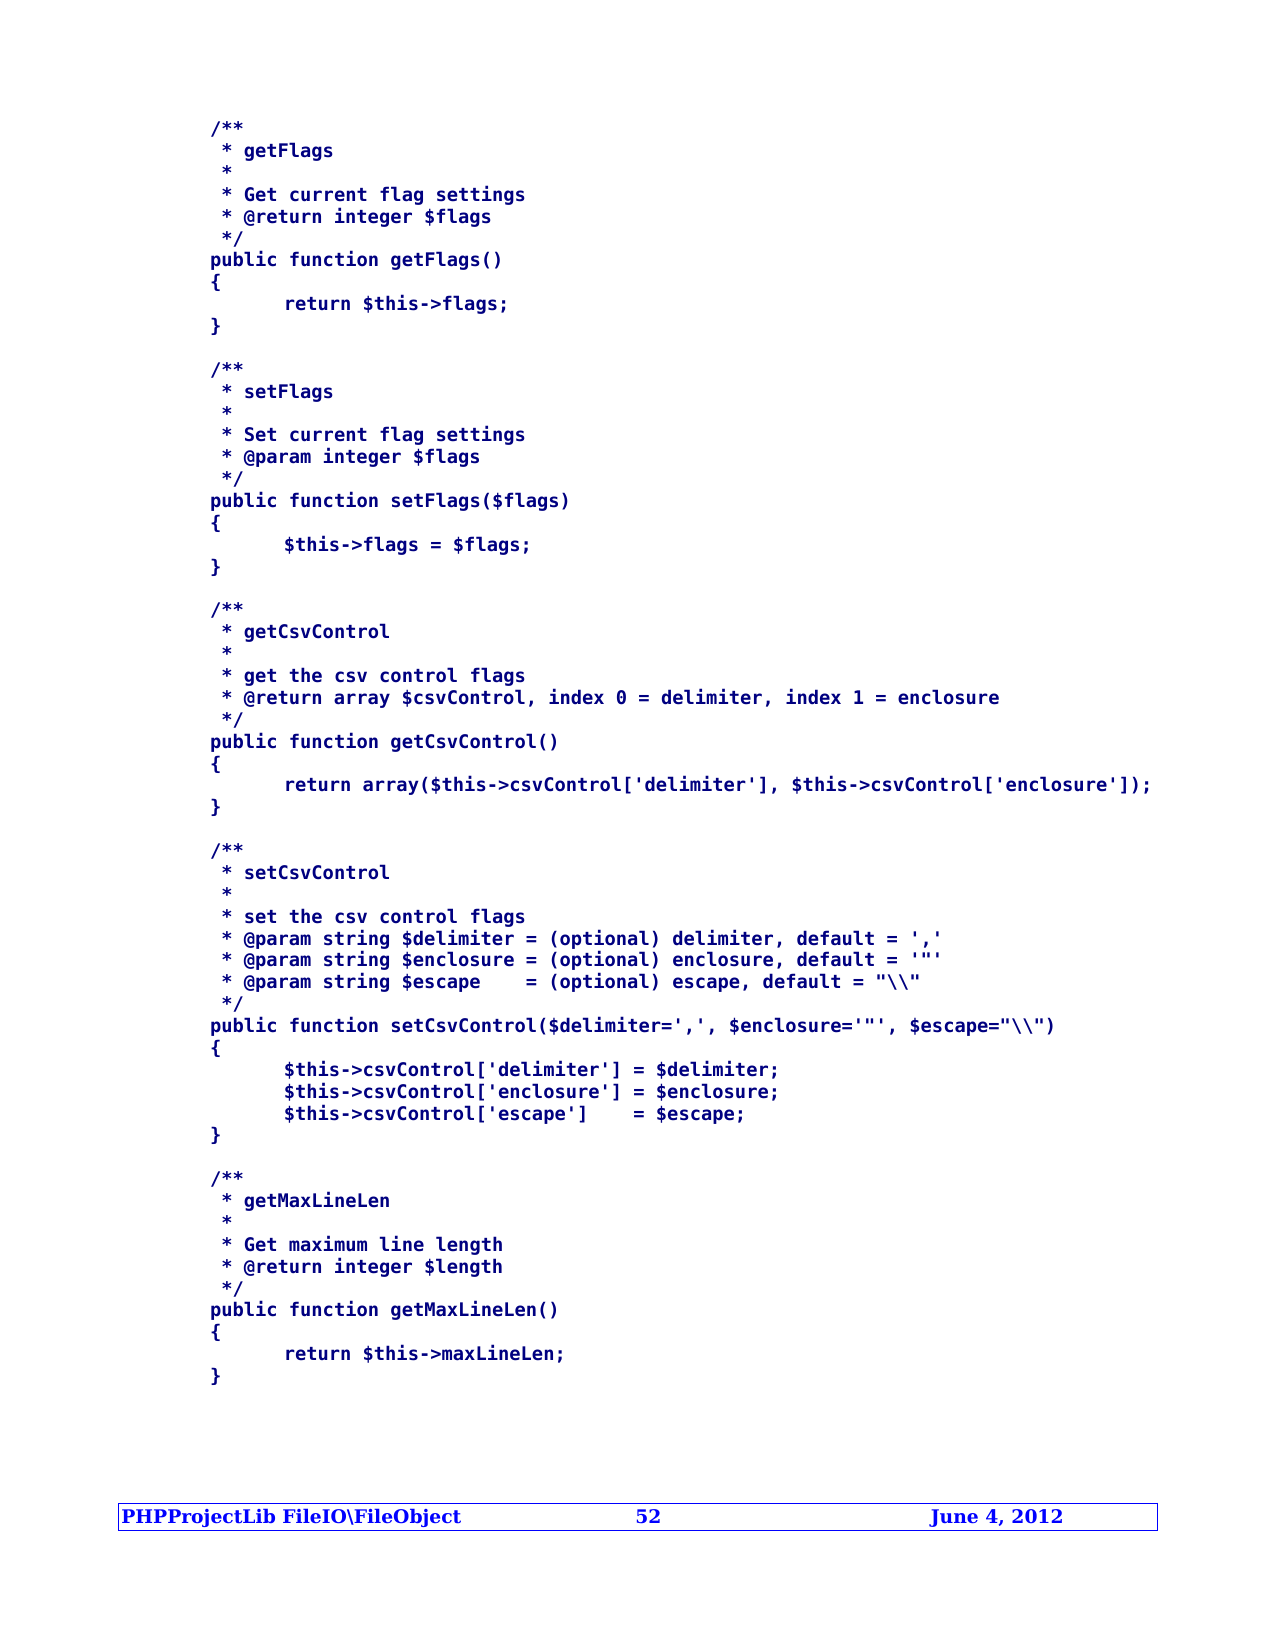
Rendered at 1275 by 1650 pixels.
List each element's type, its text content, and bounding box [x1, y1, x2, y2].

list * @param string $enclosure = (optional) enclosure, default = '"' [136, 949, 1157, 971]
list * Get current flag settings [136, 184, 1157, 206]
list } [136, 556, 1157, 577]
list $this->csvControl['delimiter'] = $delimiter; [136, 1059, 1157, 1081]
list { [136, 1321, 1157, 1343]
list public function setCsvControl($delimiter=',', $enclosure='"', $escape="\\") [136, 1015, 1157, 1037]
list * [136, 643, 1157, 665]
list * @return integer $length [136, 1256, 1157, 1277]
list return array($this->csvControl['delimiter'], $this->csvControl['enclosure']); [136, 774, 1157, 796]
list * @param string $escape = (optional) escape, default = "\\" [136, 971, 1157, 993]
list public function getCsvControl() [136, 731, 1157, 752]
list * get the csv control flags [136, 665, 1157, 687]
list */ [136, 709, 1157, 731]
list * @return integer $flags [136, 206, 1157, 227]
list * setFlags [136, 381, 1157, 402]
list */ [136, 1277, 1157, 1299]
list { [136, 271, 1157, 293]
list $this->csvControl['escape'] = $escape; [136, 1102, 1157, 1124]
list * Set current flag settings [136, 424, 1157, 446]
list /** [136, 599, 1157, 621]
list /** [136, 118, 1157, 140]
list * [136, 162, 1157, 184]
list * @param string $delimiter = (optional) delimiter, default = ',' [136, 927, 1157, 949]
list * [136, 1212, 1157, 1234]
list * set the csv control flags [136, 906, 1157, 927]
list { [136, 1037, 1157, 1059]
list $this->csvControl['enclosure'] = $enclosure; [136, 1081, 1157, 1102]
list */ [136, 468, 1157, 490]
list } [136, 796, 1157, 818]
list $this->flags = $flags; [136, 534, 1157, 556]
list * [136, 884, 1157, 906]
list } [136, 1124, 1157, 1146]
list */ [136, 993, 1157, 1015]
list /** [136, 840, 1157, 862]
list * @return array $csvControl, index 0 = delimiter, index 1 = enclosure [136, 687, 1157, 709]
list */ [136, 227, 1157, 249]
list { [136, 752, 1157, 774]
list public function getFlags() [136, 249, 1157, 271]
list return $this->flags; [136, 293, 1157, 315]
list public function setFlags($flags) [136, 490, 1157, 512]
list } [136, 315, 1157, 337]
list } [136, 1365, 1157, 1387]
list * @param integer $flags [136, 446, 1157, 468]
list return $this->maxLineLen; [136, 1343, 1157, 1365]
list /** [136, 1168, 1157, 1190]
list * getCsvControl [136, 621, 1157, 643]
list { [136, 512, 1157, 534]
list * setCsvControl [136, 862, 1157, 884]
list * getFlags [136, 140, 1157, 162]
list * getMaxLineLen [136, 1190, 1157, 1212]
list * [136, 402, 1157, 424]
list public function getMaxLineLen() [136, 1299, 1157, 1321]
list /** [136, 359, 1157, 381]
list * Get maximum line length [136, 1234, 1157, 1256]
